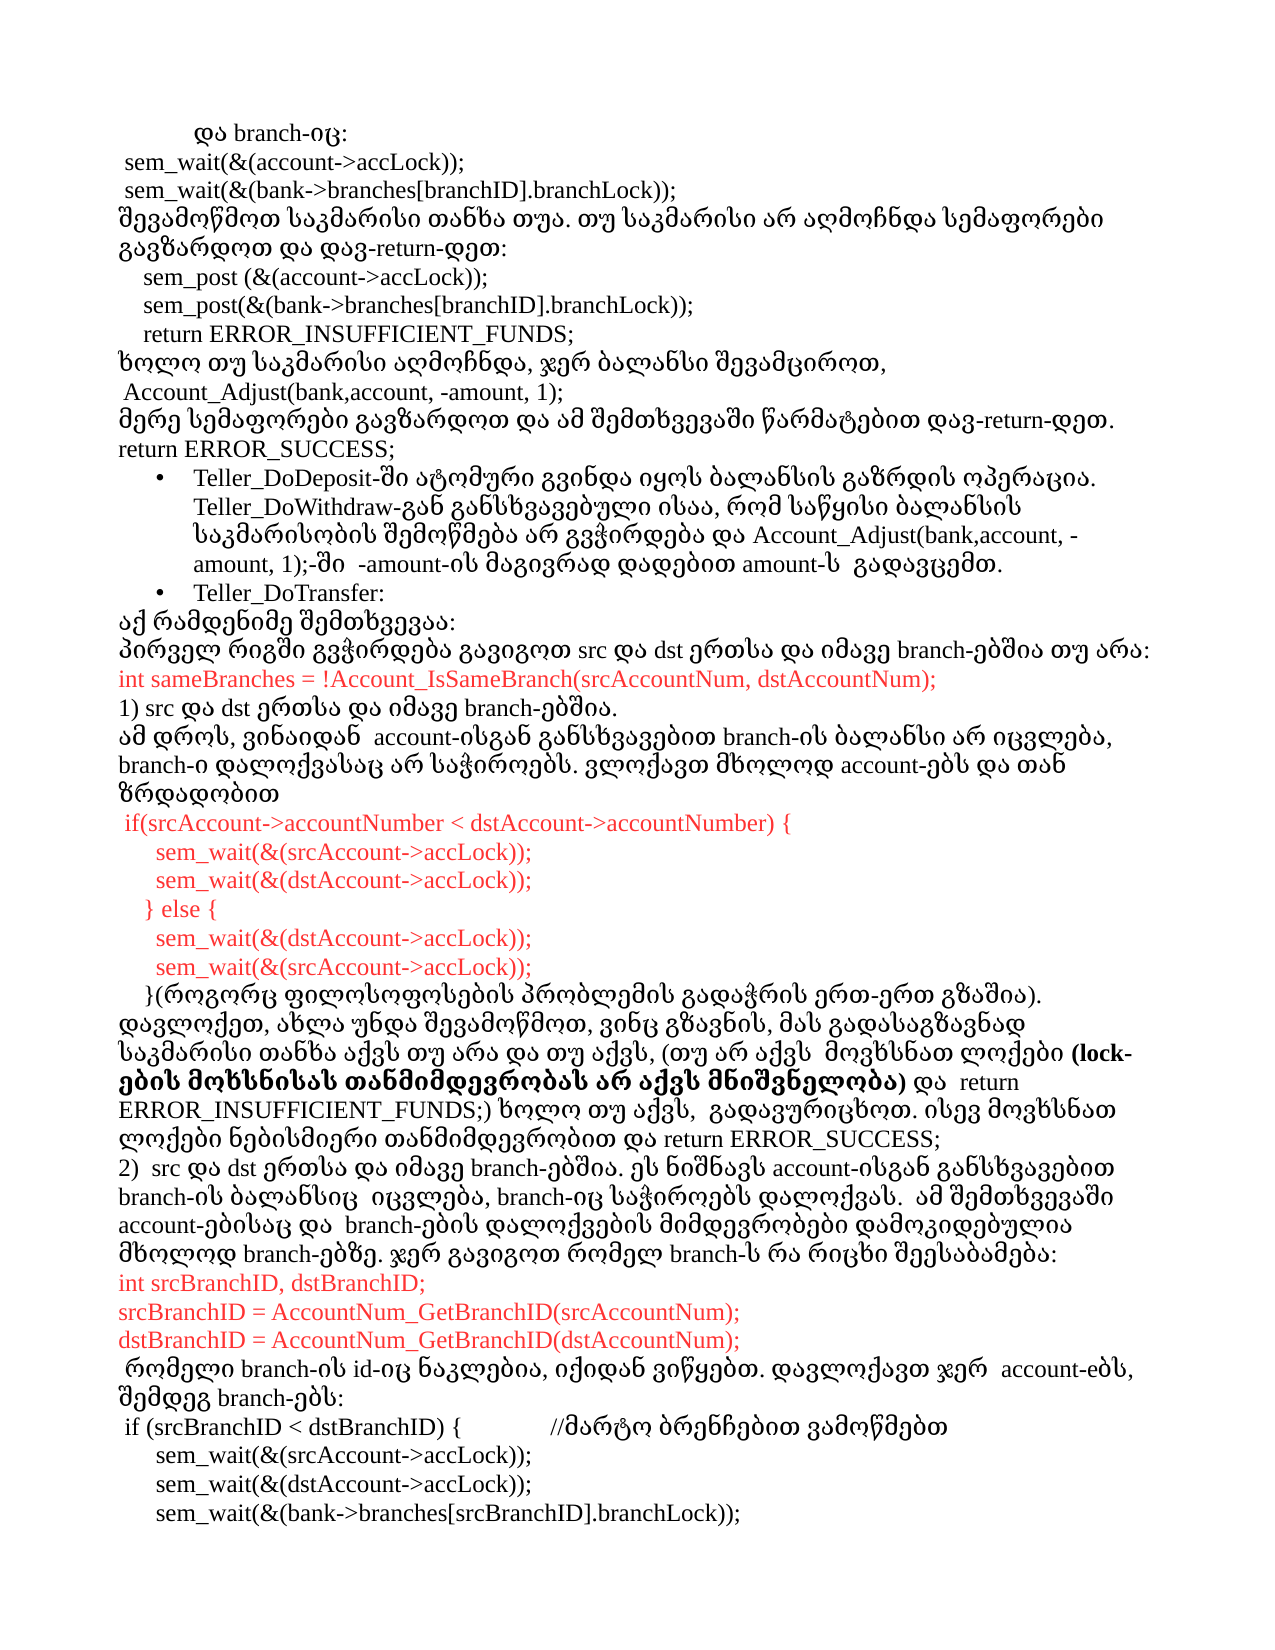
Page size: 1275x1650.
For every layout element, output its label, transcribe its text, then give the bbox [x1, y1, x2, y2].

text sem_post (&(account->accLock)); [118, 262, 1157, 291]
text 1) src და dst ერთსა და იმავე branch-ებშია. [118, 693, 1157, 722]
list Teller_DoWithdraw-გან განსხვავებული ისაა, რომ საწყისი ბალანსის საკმარისობის შემოწმება არ გვჭირდება და Account_Adjust(bank,account, -amount, 1);-ში -amount-ის მაგივრად დადებით amount-ს გადავცემთ. [156, 492, 1157, 578]
list Teller_DoDeposit-ში ატომური გვინდა იყოს ბალანსის გაზრდის ოპერაცია. [156, 463, 1157, 492]
text sem_wait(&(dstAccount->accLock)); [118, 923, 1157, 952]
text if (srcBranchID < dstBranchID) { //მარტო ბრენჩებით ვამოწმებთ [118, 1412, 1157, 1441]
text ხოლო თუ საკმარისი აღმოჩნდა, ჯერ ბალანსი შევამციროთ, [118, 348, 1157, 377]
text Account_Adjust(bank,account, -amount, 1); [118, 377, 1157, 406]
text return ERROR_SUCCESS; [118, 434, 1157, 463]
text srcBranchID = AccountNum_GetBranchID(srcAccountNum); [118, 1297, 1157, 1326]
text if(srcAccount->accountNumber < dstAccount->accountNumber) { [118, 808, 1157, 837]
text int srcBranchID, dstBranchID; [118, 1268, 1157, 1297]
text sem_wait(&(srcAccount->accLock)); [118, 837, 1157, 866]
text sem_wait(&(srcAccount->accLock)); [118, 952, 1157, 981]
text შევამოწმოთ საკმარისი თანხა თუა. თუ საკმარისი არ აღმოჩნდა სემაფორები გავზარდოთ და დავ-return-დეთ: [118, 204, 1157, 262]
text return ERROR_INSUFFICIENT_FUNDS; [118, 319, 1157, 348]
text sem_wait(&(bank->branches[branchID].branchLock)); [118, 176, 1157, 204]
text }(როგორც ფილოსოფოსების პრობლემის გადაჭრის ერთ-ერთ გზაშია). დავლოქეთ, ახლა უნდა შევამოწმოთ, ვინც გზავნის, მას გადასაგზავნად საკმარისი თანხა აქვს თუ არა და თუ აქვს, (თუ არ აქვს მოვხსნათ ლოქები (lock-ების მოხსნისას თანმიმდევრობას არ აქვს მნიშვნელობა) და return ERROR_INSUFFICIENT_FUNDS;) ხოლო თუ აქვს, გადავურიცხოთ. ისევ მოვხსნათ ლოქები ნებისმიერი თანმიმდევრობით და return ERROR_SUCCESS; [118, 981, 1157, 1153]
text რომელი branch-ის id-იც ნაკლებია, იქიდან ვიწყებთ. დავლოქავთ ჯერ account-eბს, შემდეგ branch-ებს: [118, 1354, 1157, 1412]
list და branch-იც: [156, 118, 1157, 147]
text int sameBranches = !Account_IsSameBranch(srcAccountNum, dstAccountNum); [118, 664, 1157, 693]
text 2) src და dst ერთსა და იმავე branch-ებშია. ეს ნიშნავს account-ისგან განსხვავებით branch-ის ბალანსიც იცვლება, branch-იც საჭიროებს დალოქვას. ამ შემთხვევაში account-ებისაც და branch-ების დალოქვების მიმდევრობები დამოკიდებულია მხოლოდ branch-ებზე. ჯერ გავიგოთ რომელ branch-ს რა რიცხი შეესაბამება: [118, 1153, 1157, 1268]
list Teller_DoTransfer: [156, 578, 1157, 607]
text dstBranchID = AccountNum_GetBranchID(dstAccountNum); [118, 1326, 1157, 1354]
text sem_wait(&(dstAccount->accLock)); [118, 866, 1157, 894]
text sem_wait(&(dstAccount->accLock)); [118, 1469, 1157, 1498]
text sem_post(&(bank->branches[branchID].branchLock)); [118, 291, 1157, 319]
text ამ დროს, ვინაიდან account-ისგან განსხვავებით branch-ის ბალანსი არ იცვლება, branch-ი დალოქვასაც არ საჭიროებს. ვლოქავთ მხოლოდ account-ებს და თან ზრდადობით [118, 722, 1157, 808]
text sem_wait(&(srcAccount->accLock)); [118, 1441, 1157, 1469]
text მერე სემაფორები გავზარდოთ და ამ შემთხვევაში წარმატებით დავ-return-დეთ. [118, 406, 1157, 434]
text } else { [118, 894, 1157, 923]
text sem_wait(&(account->accLock)); [118, 147, 1157, 176]
text sem_wait(&(bank->branches[srcBranchID].branchLock)); [118, 1498, 1157, 1527]
text პირველ რიგში გვჭირდება გავიგოთ src და dst ერთსა და იმავე branch-ებშია თუ არა: [118, 636, 1157, 664]
text აქ რამდენიმე შემთხვევაა: [118, 607, 1157, 636]
